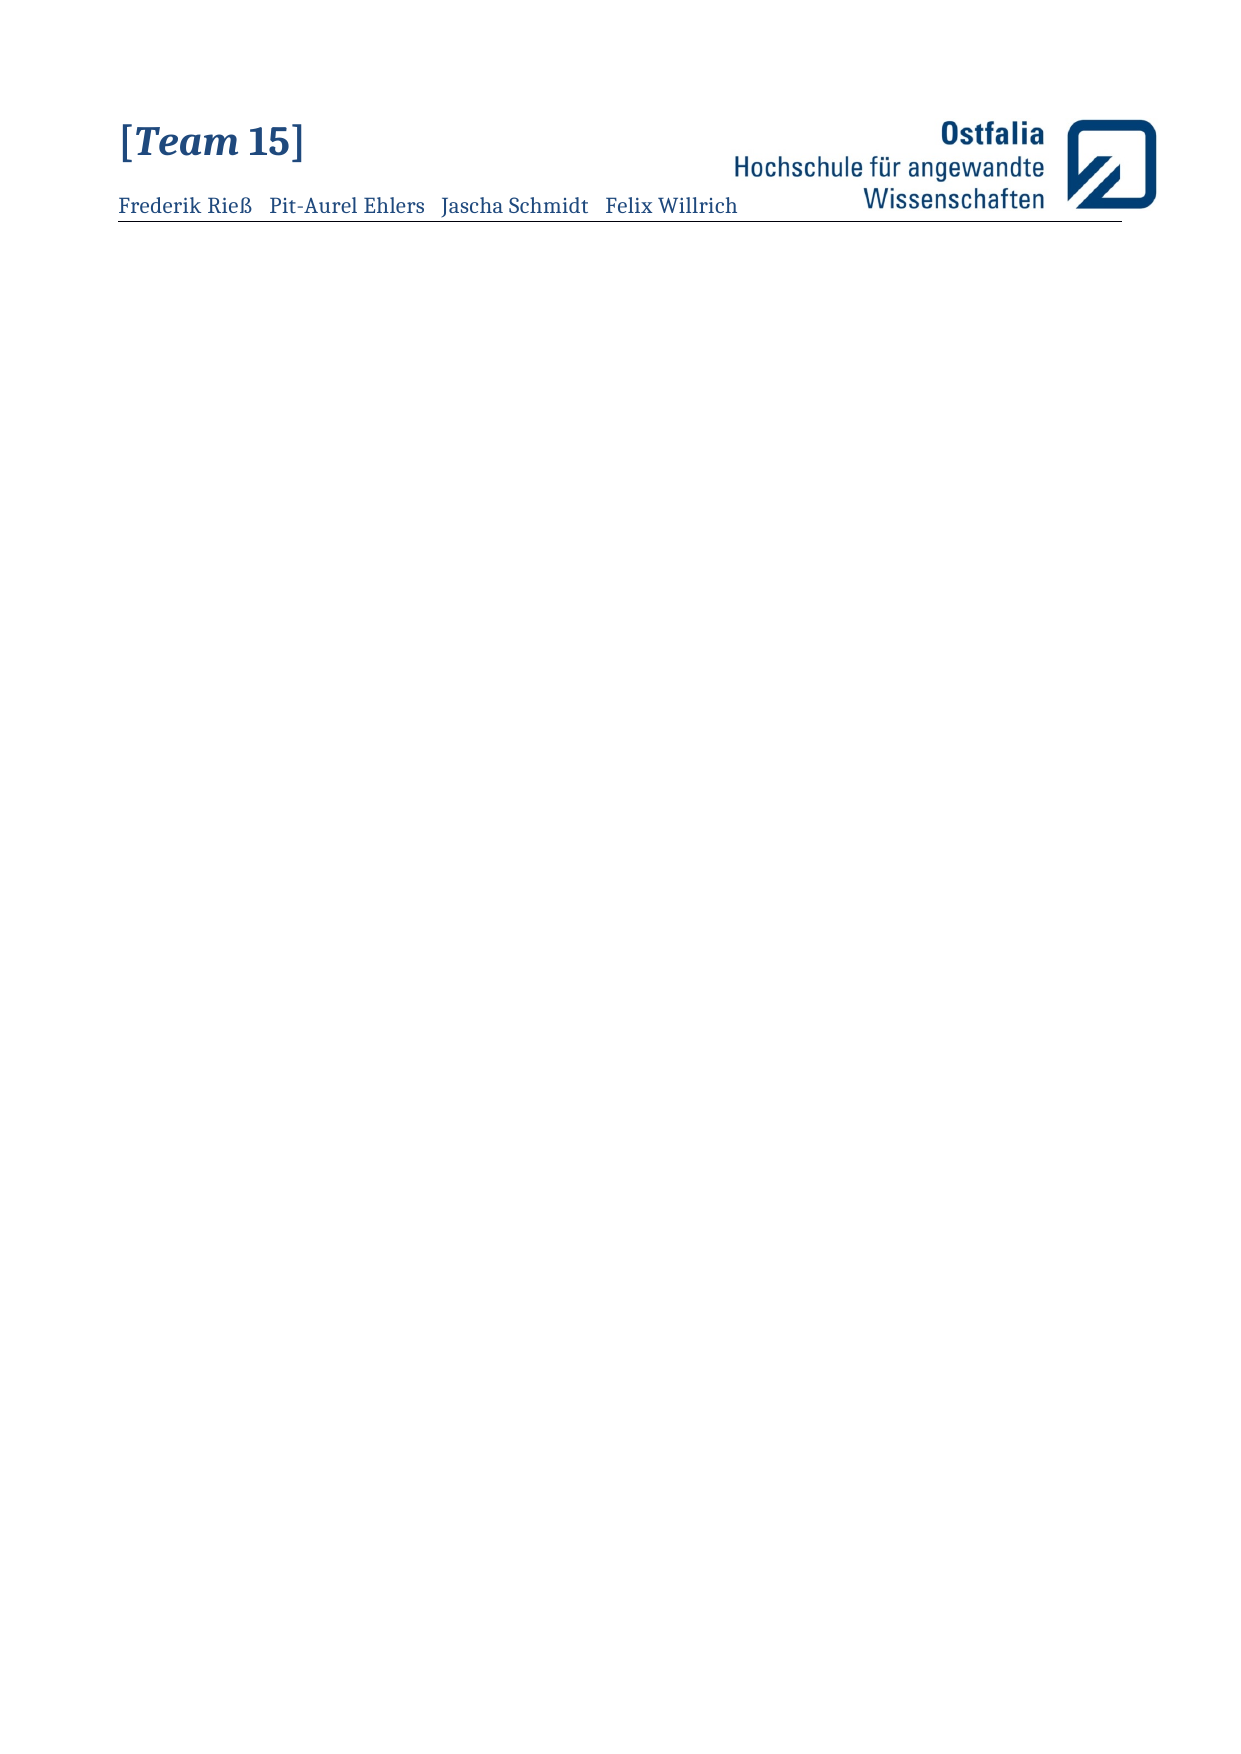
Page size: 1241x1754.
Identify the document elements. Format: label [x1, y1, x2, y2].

picture [731, 118, 1160, 211]
